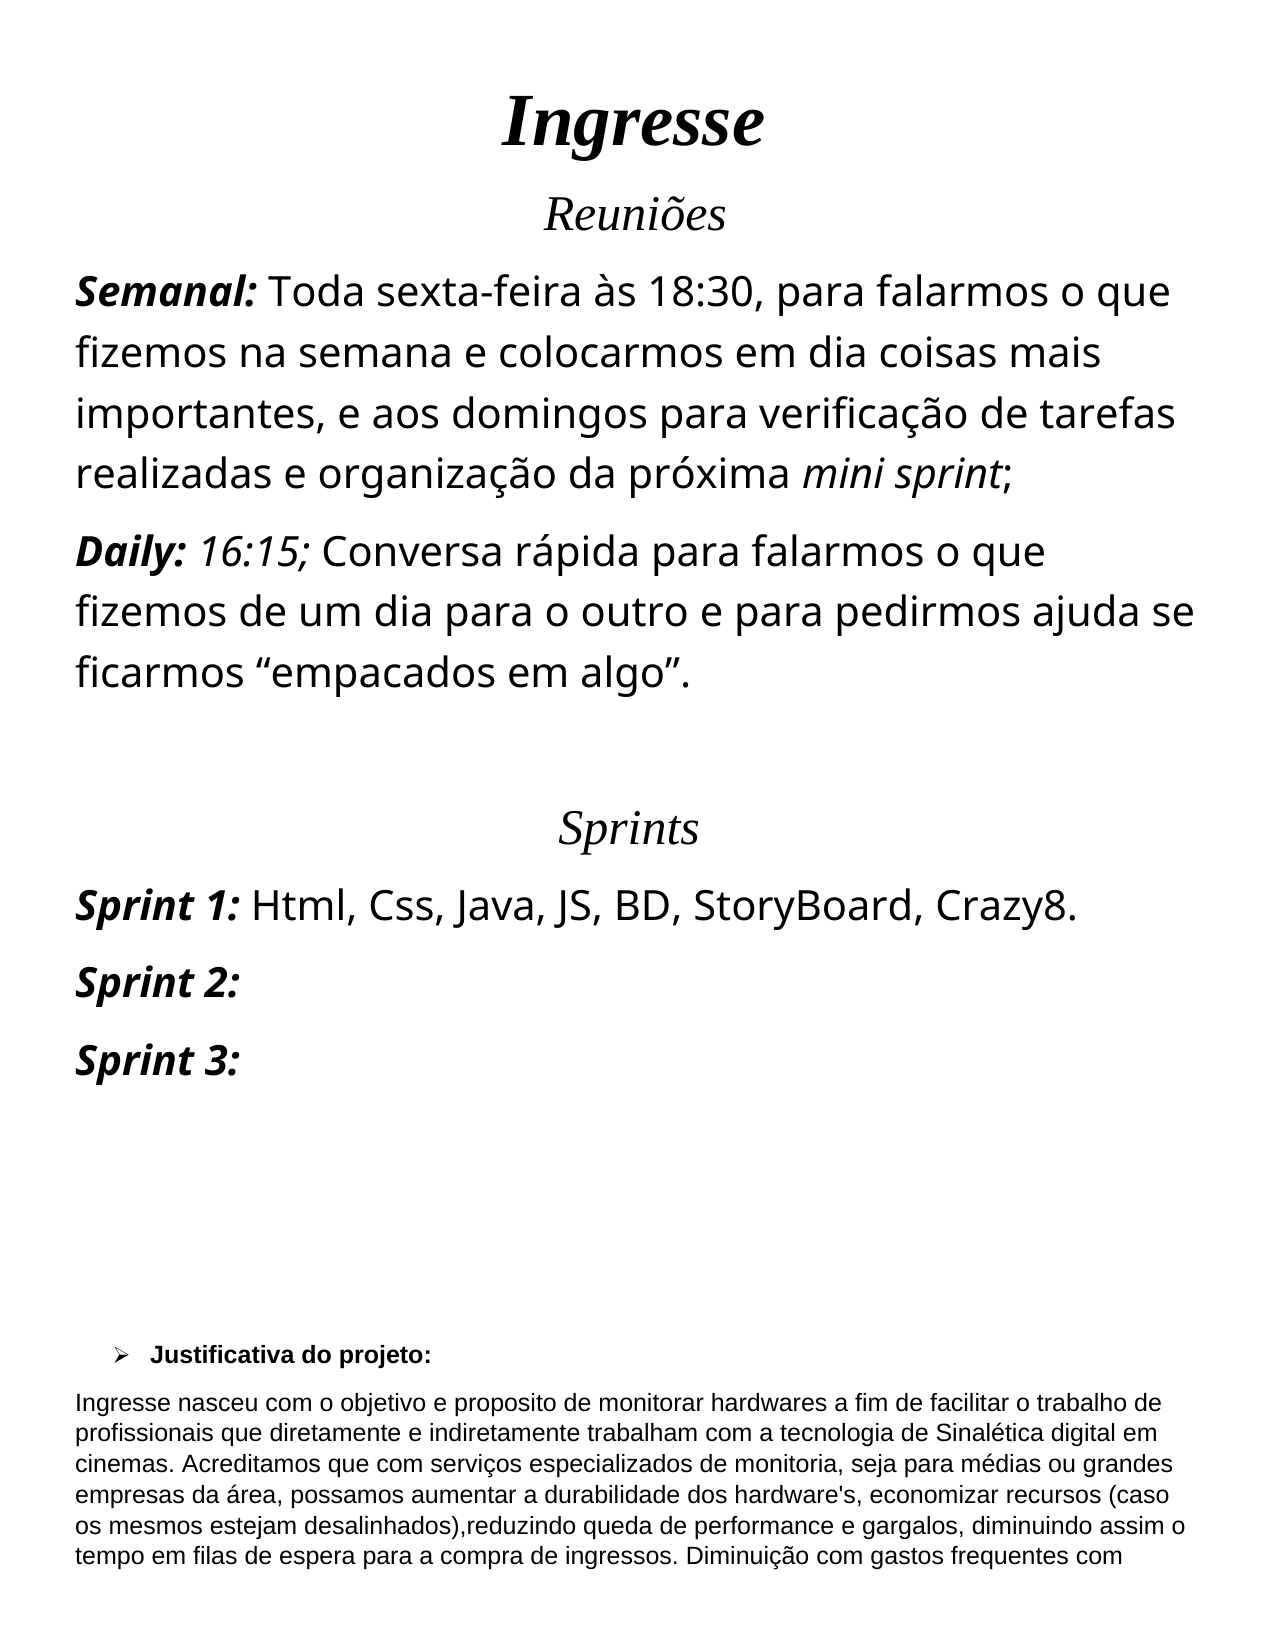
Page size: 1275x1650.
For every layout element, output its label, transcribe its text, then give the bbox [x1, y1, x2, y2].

text Ingresse nasceu com o objetivo e proposito de monitorar hardwares a fim de facilitar o trabalho de profissionais que diretamente e indiretamente trabalham com a tecnologia de Sinalética digital em cinemas. Acreditamos que com serviços especializados de monitoria, seja para médias ou grandes empresas da área, possamos aumentar a durabilidade dos hardware's, economizar recursos (caso os mesmos estejam desalinhados),reduzindo queda de performance e gargalos, diminuindo assim o tempo em filas de espera para a compra de ingressos. Diminuição com gastos frequentes com [75, 1388, 1200, 1570]
list Justificativa do projeto: [112, 1340, 1200, 1369]
text Sprints [75, 798, 1200, 855]
text Sprint 2: [75, 953, 1200, 1010]
text Reuniões [75, 184, 1200, 241]
text Sprint 1: Html, Css, Java, JS, BD, StoryBoard, Crazy8. [75, 876, 1200, 933]
text Sprint 3: [75, 1031, 1200, 1087]
text Daily: 16:15; Conversa rápida para falarmos o que fizemos de um dia para o outro e para pedirmos ajuda se ficarmos “empacados em algo”. [75, 522, 1200, 700]
text Semanal: Toda sexta-feira às 18:30, para falarmos o que fizemos na semana e colocarmos em dia coisas mais importantes, e aos domingos para verificação de tarefas realizadas e organização da próxima mini sprint; [75, 262, 1200, 501]
text Ingresse [75, 75, 1200, 161]
